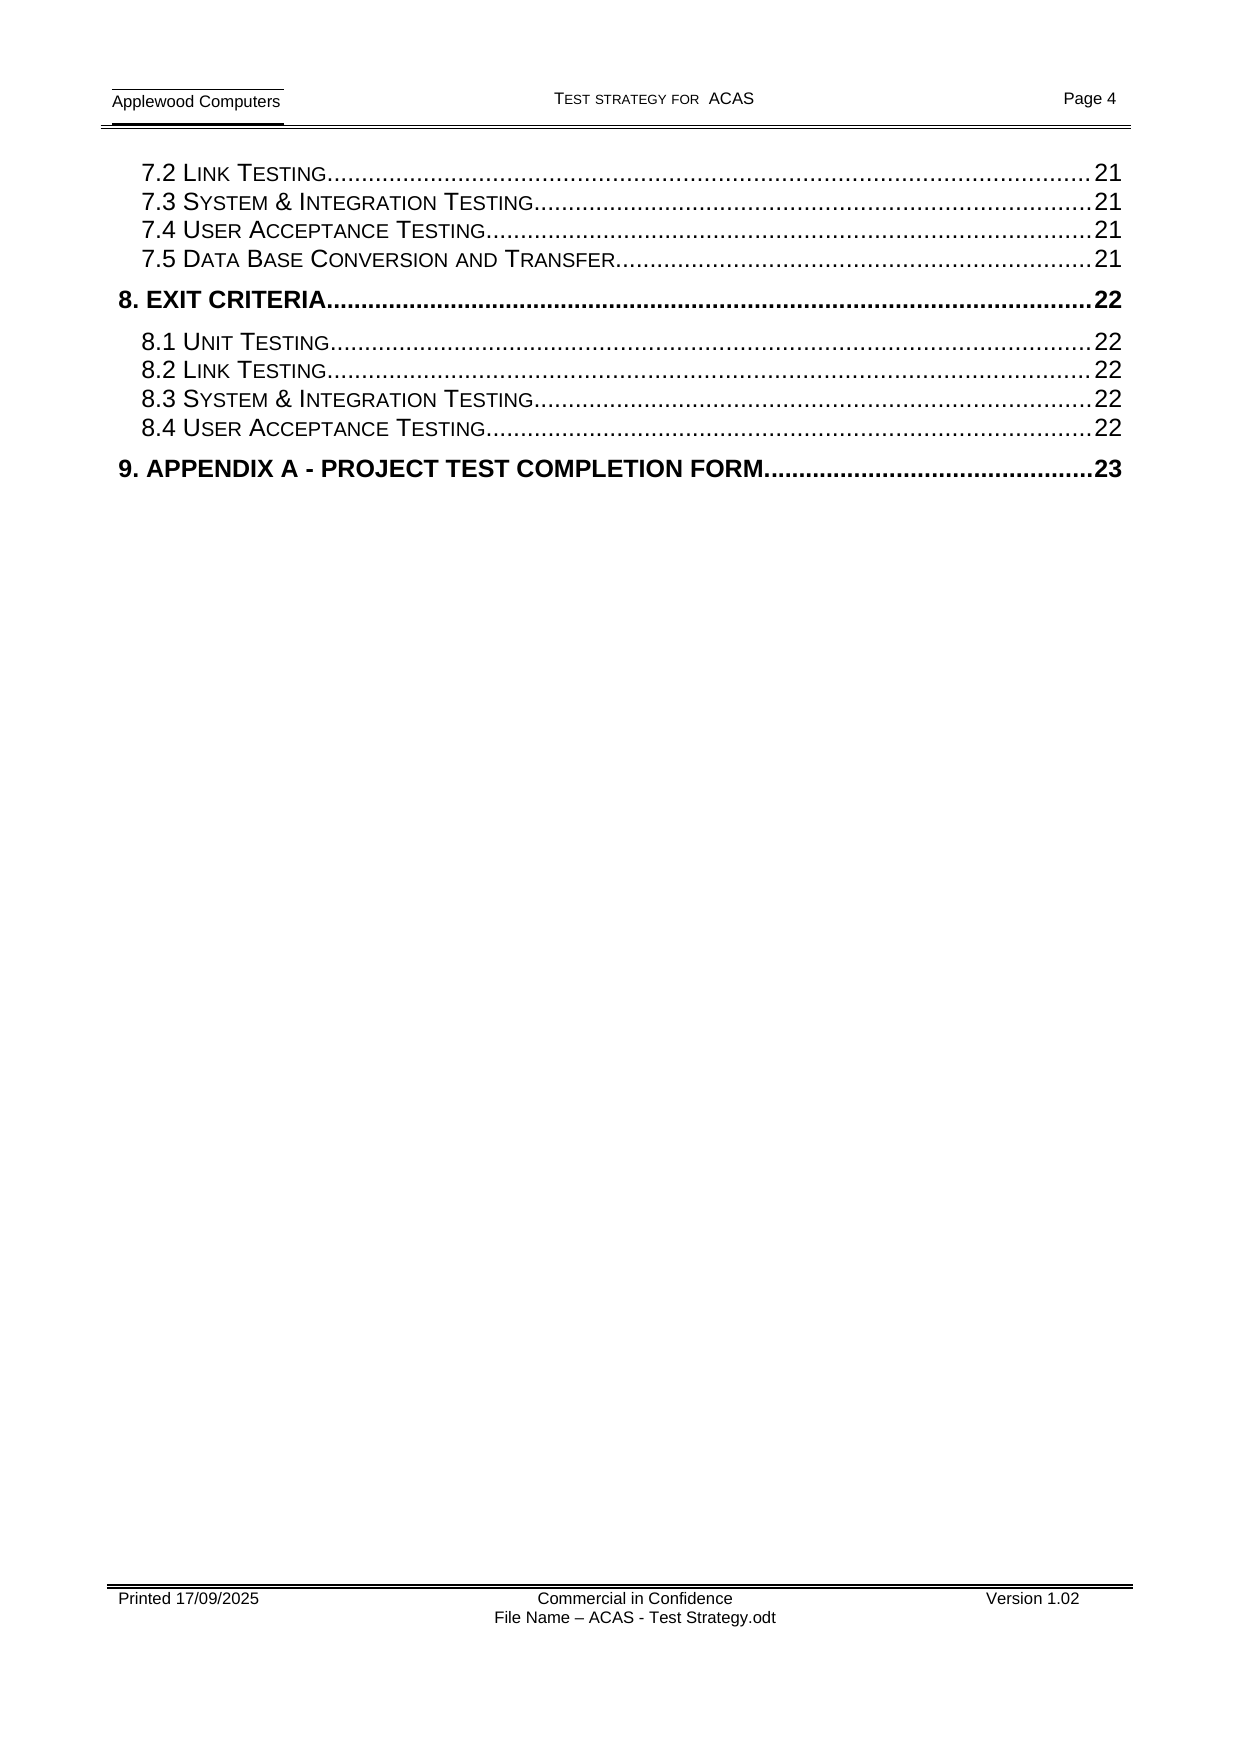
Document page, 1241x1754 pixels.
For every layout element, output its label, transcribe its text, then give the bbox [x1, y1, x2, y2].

text 8. Exit Criteria 22 [118, 286, 1122, 314]
text 8.1 Unit Testing 22 [141, 327, 1122, 356]
text 9. Appendix A - Project Test Completion Form. 23 [118, 454, 1122, 483]
text 8.4 User Acceptance Testing 22 [141, 413, 1122, 442]
text 8.2 Link Testing 22 [141, 356, 1122, 384]
text 7.4 User Acceptance Testing 21 [141, 216, 1122, 244]
text 8.3 System & Integration Testing 22 [141, 384, 1122, 413]
text 7.2 Link Testing 21 [141, 158, 1122, 187]
text 7.5 Data Base Conversion and Transfer 21 [141, 244, 1122, 273]
text 7.3 System & Integration Testing 21 [141, 187, 1122, 216]
